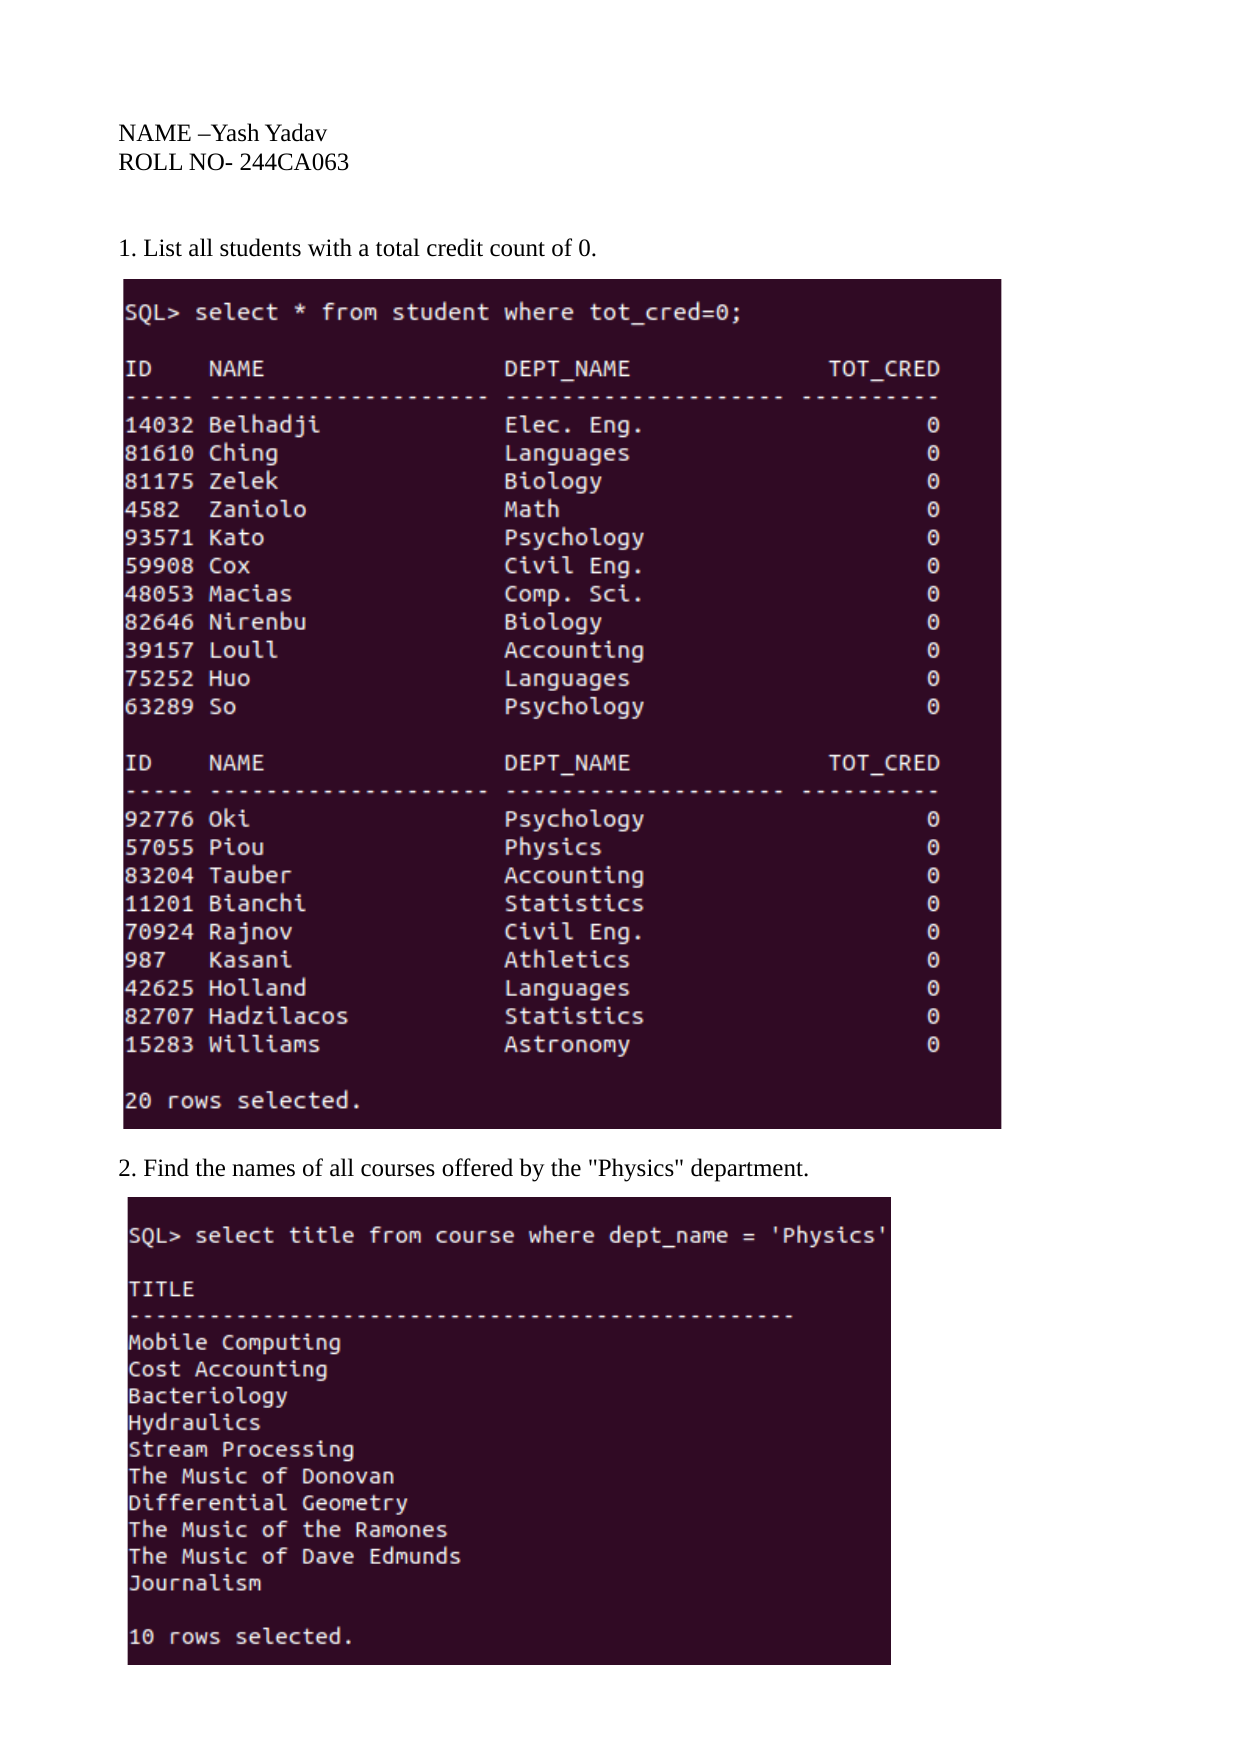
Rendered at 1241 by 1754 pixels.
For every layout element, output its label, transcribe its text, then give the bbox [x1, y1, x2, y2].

text 2. Find the names of all courses offered by the "Physics" department. [118, 1153, 1122, 1182]
picture [127, 1197, 891, 1665]
text ROLL NO- 244CA063 [118, 147, 1122, 176]
picture [123, 279, 1002, 1129]
text 1. List all students with a total credit count of 0. [118, 233, 1122, 262]
text NAME –Yash Yadav [118, 118, 1122, 147]
